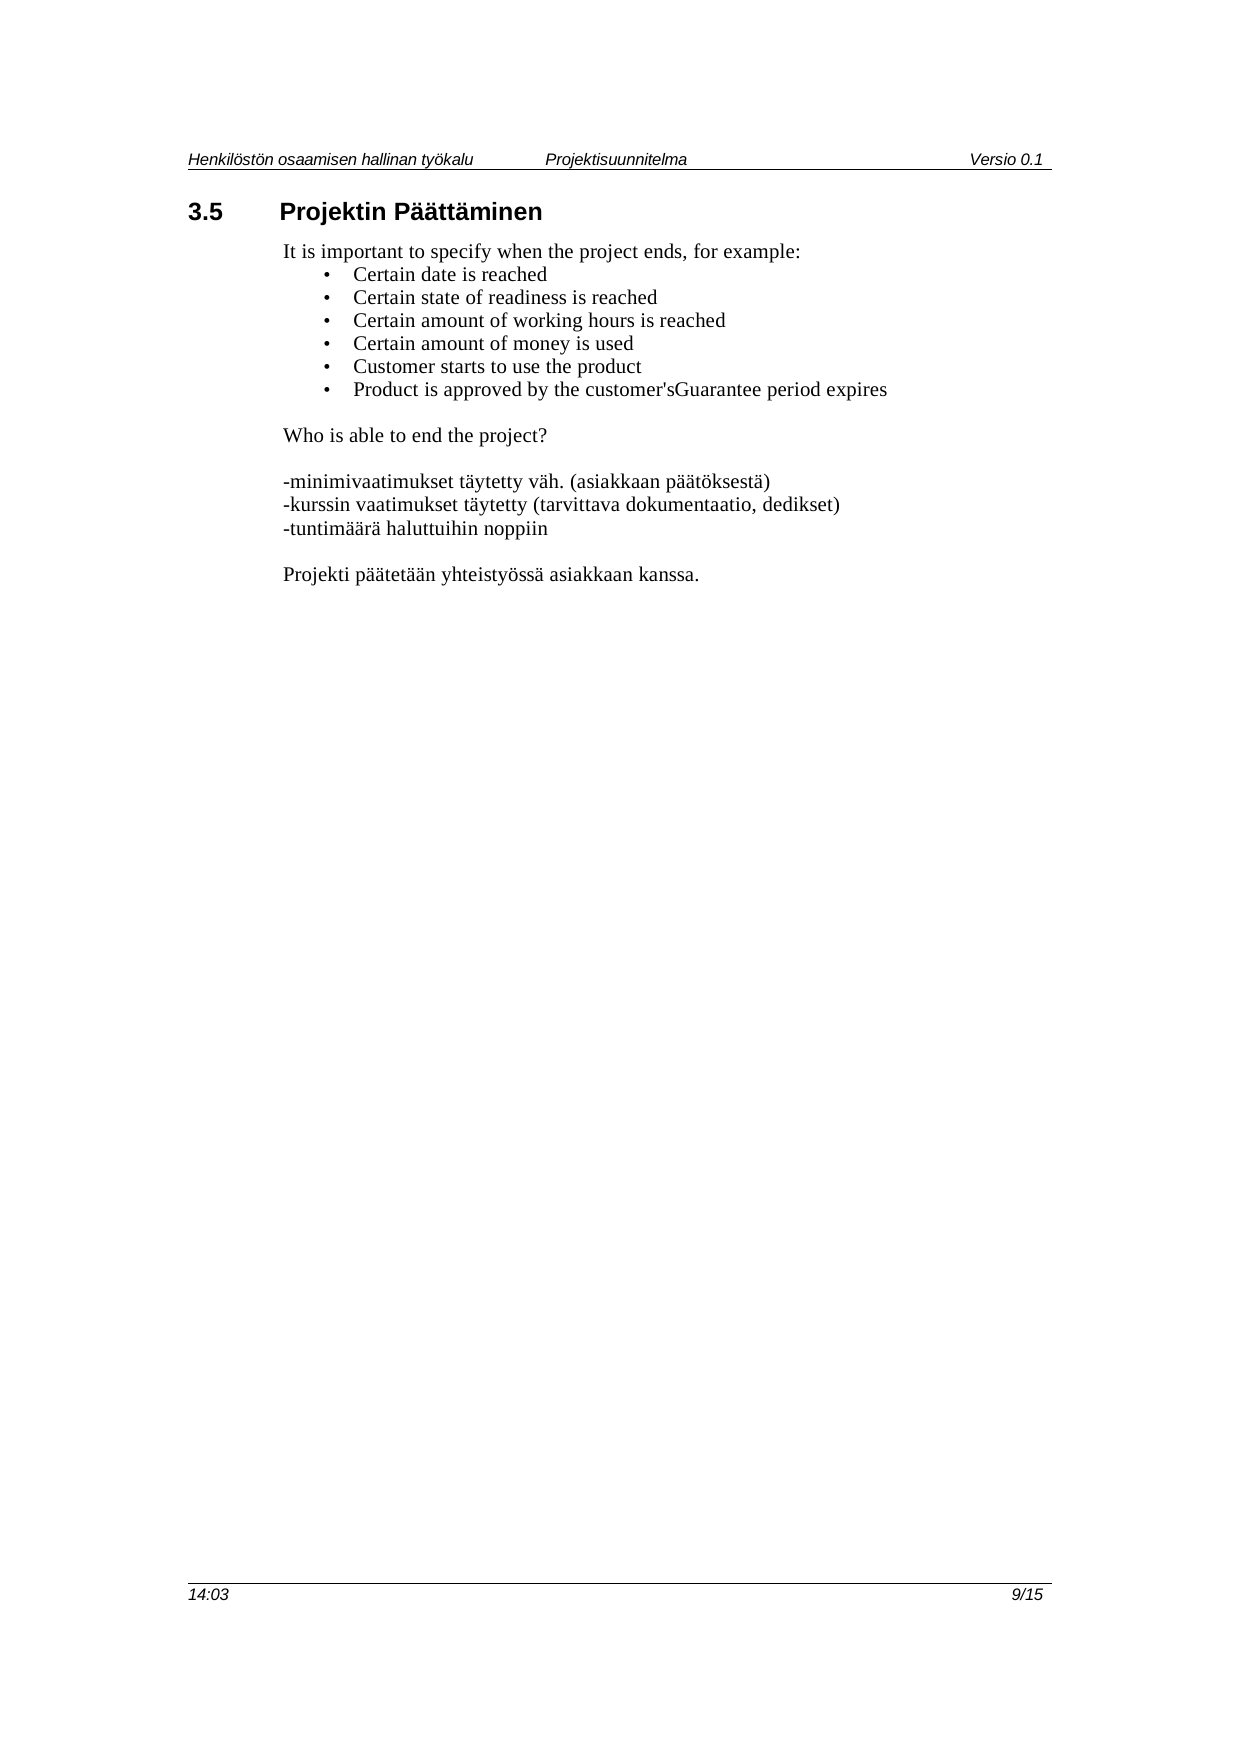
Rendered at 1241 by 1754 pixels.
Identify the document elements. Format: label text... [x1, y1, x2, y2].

list Product is approved by the customer'sGuarantee period expires [324, 378, 1052, 401]
text Who is able to end the project? [283, 424, 1052, 447]
text -minimivaatimukset täytetty väh. (asiakkaan päätöksestä) [283, 470, 1052, 493]
list Certain amount of money is used [324, 332, 1052, 355]
list Certain amount of working hours is reached [324, 309, 1052, 332]
list Certain date is reached [324, 263, 1052, 286]
list Customer starts to use the product [324, 355, 1052, 378]
text -kurssin vaatimukset täytetty (tarvittava dokumentaatio, dedikset) [283, 493, 1052, 516]
list Certain state of readiness is reached [324, 286, 1052, 309]
subtitle Projektin päättäminen [188, 198, 1052, 226]
text It is important to specify when the project ends, for example: [283, 240, 1052, 263]
text Projekti päätetään yhteistyössä asiakkaan kanssa. [283, 562, 1052, 585]
text -tuntimäärä haluttuihin noppiin [283, 516, 1052, 539]
